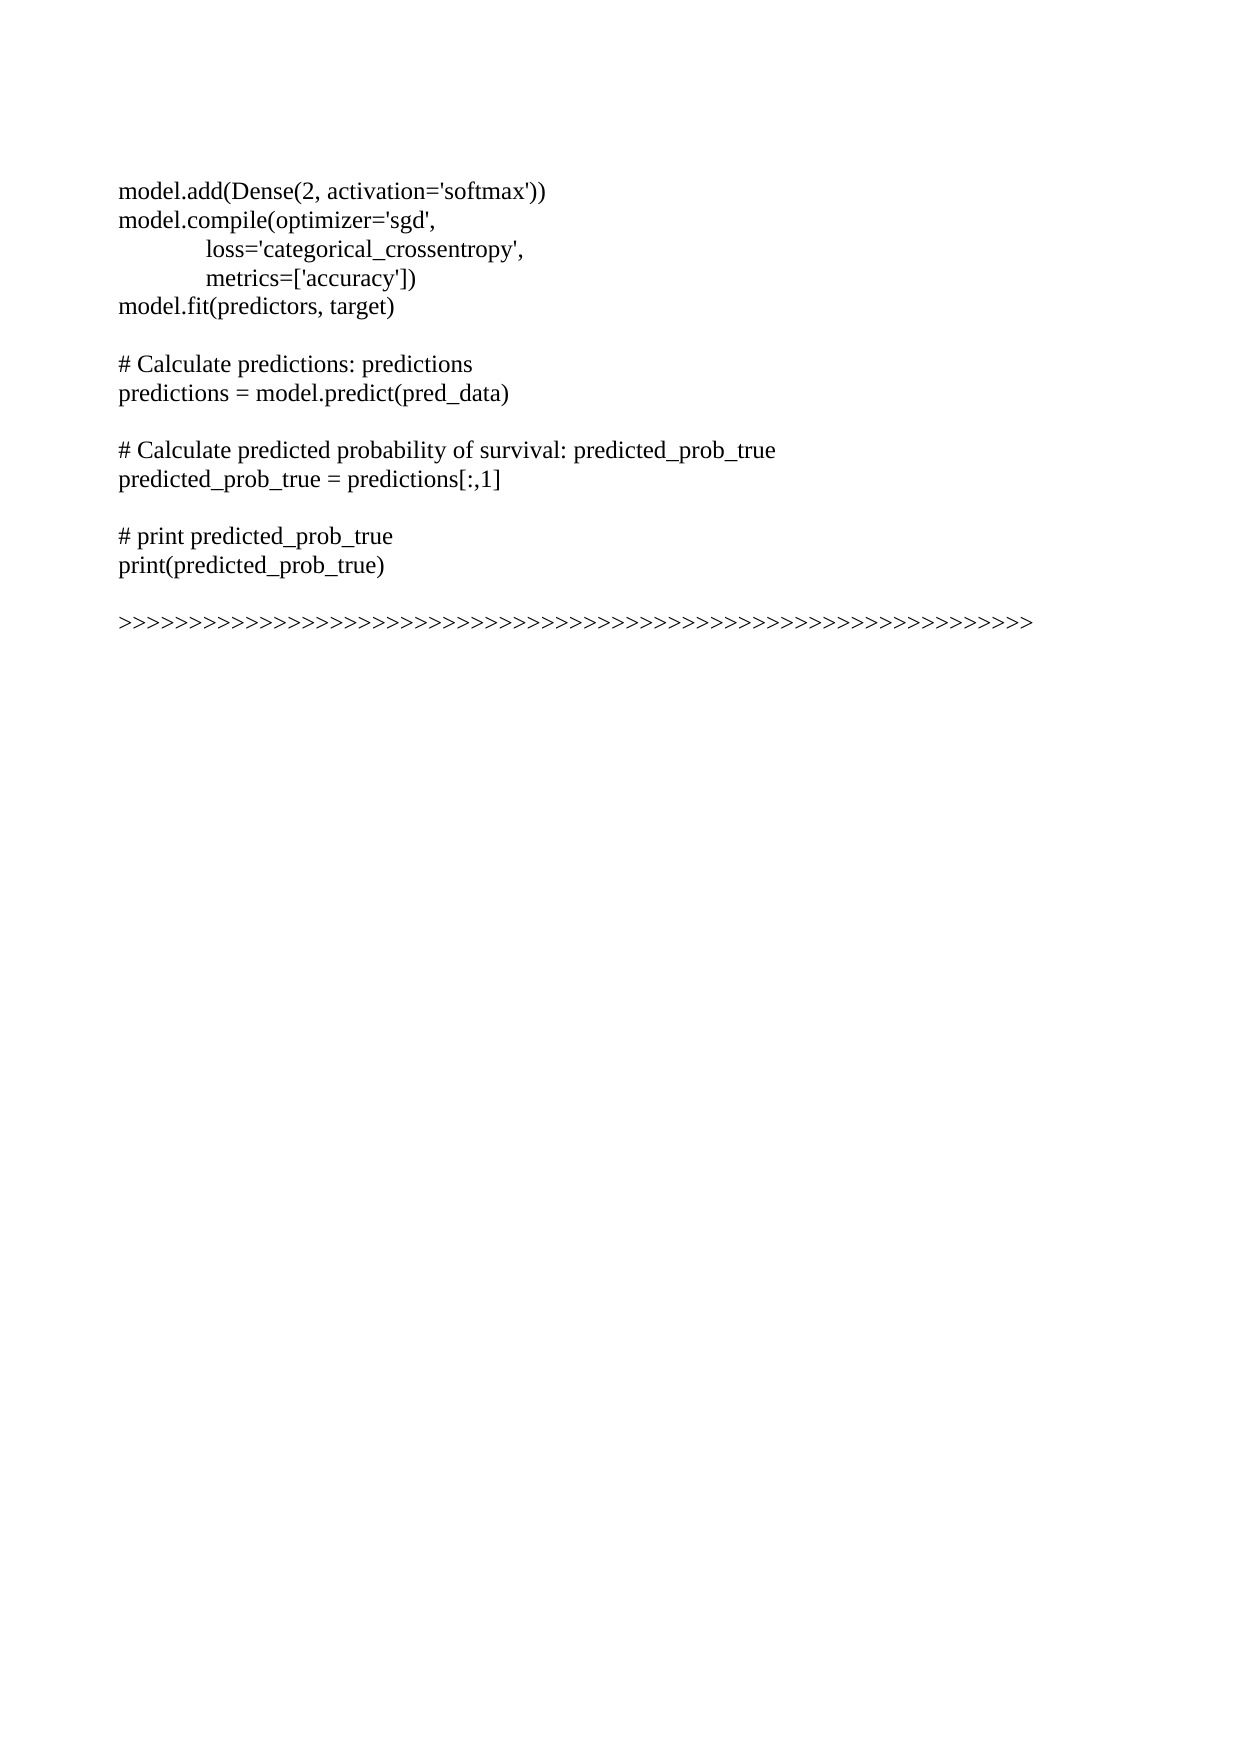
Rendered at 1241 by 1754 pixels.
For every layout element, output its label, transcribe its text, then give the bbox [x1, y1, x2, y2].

text predictions = model.predict(pred_data) [118, 378, 1122, 406]
text loss='categorical_crossentropy', [118, 234, 1122, 263]
text model.compile(optimizer='sgd', [118, 205, 1122, 234]
text metrics=['accuracy']) [118, 263, 1122, 291]
text model.fit(predictors, target) [118, 291, 1122, 320]
text model.add(Dense(2, activation='softmax')) [118, 176, 1122, 205]
text # Calculate predictions: predictions [118, 349, 1122, 378]
text predicted_prob_true = predictions[:,1] [118, 464, 1122, 493]
text print(predicted_prob_true) [118, 550, 1122, 579]
text # print predicted_prob_true [118, 521, 1122, 550]
text >>>>>>>>>>>>>>>>>>>>>>>>>>>>>>>>>>>>>>>>>>>>>>>>>>>>>>>>>>>>>>>>> [118, 608, 1122, 636]
text # Calculate predicted probability of survival: predicted_prob_true [118, 435, 1122, 464]
